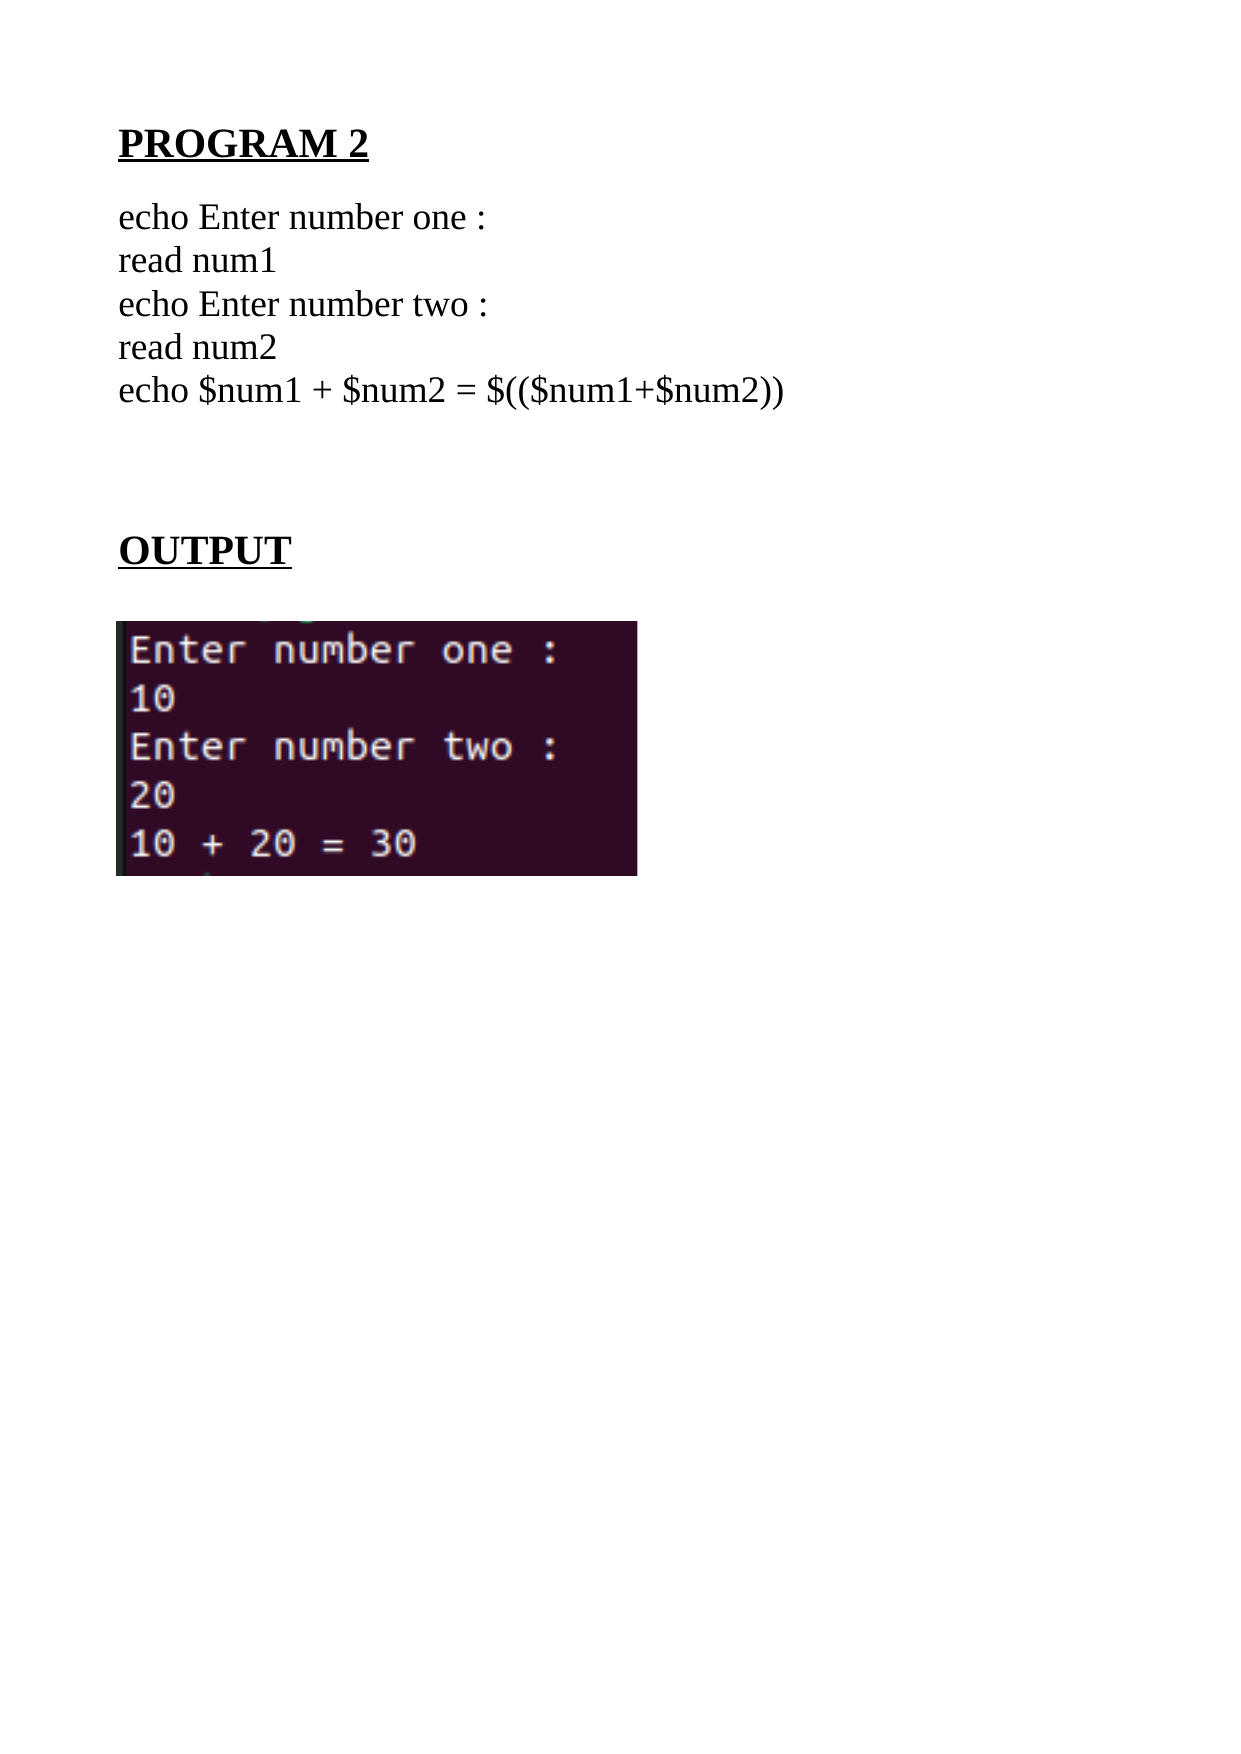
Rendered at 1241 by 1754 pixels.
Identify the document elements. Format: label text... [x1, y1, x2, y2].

text echo Enter number two : [118, 281, 1122, 324]
text read num2 [118, 324, 1122, 367]
text PROGRAM 2 [118, 118, 1122, 166]
picture [116, 621, 638, 876]
text read num1 [118, 238, 1122, 281]
text echo $num1 + $num2 = $(($num1+$num2)) [118, 367, 1122, 410]
text echo Enter number one : [118, 195, 1122, 238]
text OUTPUT [118, 525, 1122, 573]
